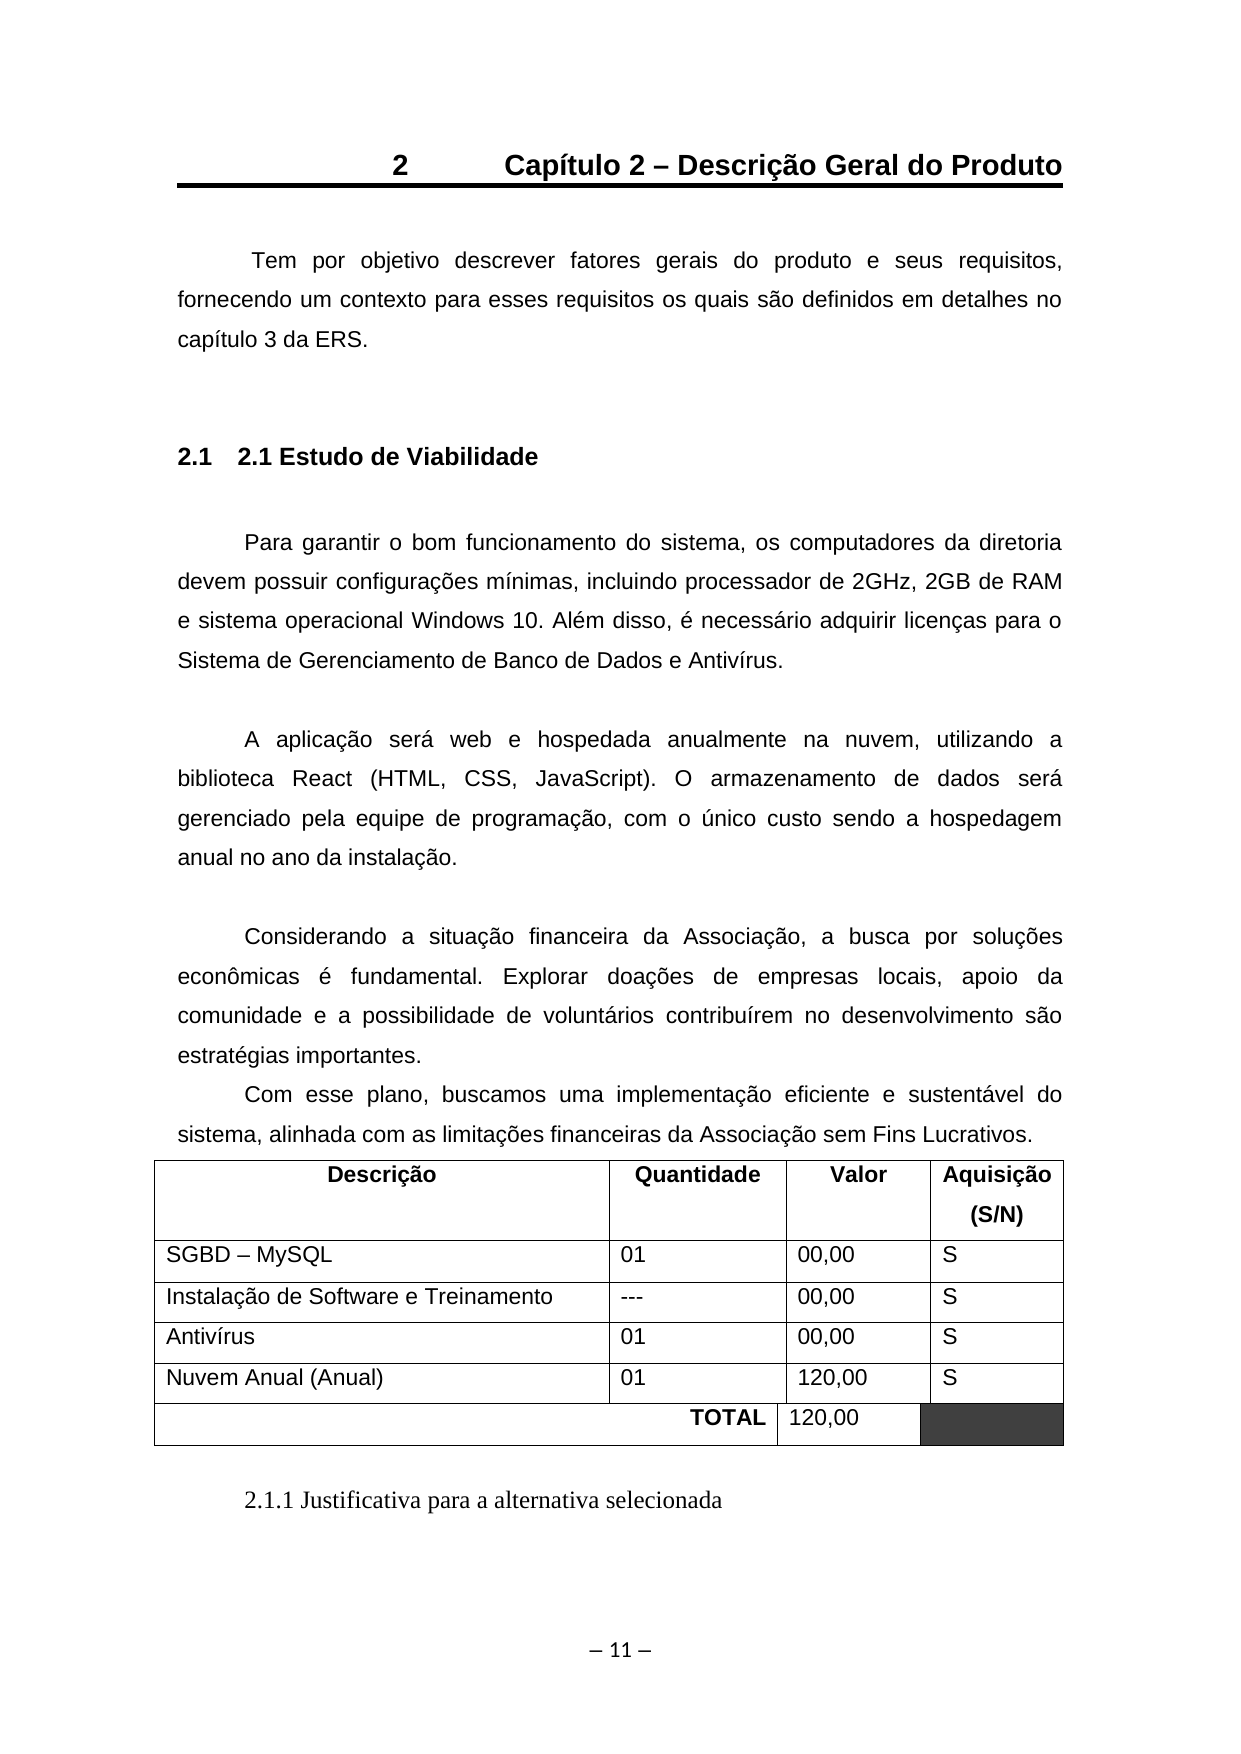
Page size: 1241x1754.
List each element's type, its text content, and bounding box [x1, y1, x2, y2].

table_cell 00,00 [787, 1283, 930, 1322]
table_cell Nuvem Anual (Anual) [155, 1364, 609, 1403]
text Considerando a situação financeira da Associação, a busca por soluções econômicas é fundamental. Explorar doações de empresas locais, apoio da comunidade e a possibilidade de voluntários contribuírem no desenvolvimento são estratégias importantes. [177, 923, 1063, 1068]
text 2.1.1 Justificativa para a alternativa selecionada [177, 1486, 1063, 1514]
table_cell [921, 1404, 1063, 1445]
table_cell S [931, 1283, 1063, 1322]
table_cell S [931, 1364, 1063, 1403]
text Para garantir o bom funcionamento do sistema, os computadores da diretoria devem possuir configurações mínimas, incluindo processador de 2GHz, 2GB de RAM e sistema operacional Windows 10. Além disso, é necessário adquirir licenças para o Sistema de Gerenciamento de Banco de Dados e Antivírus. [177, 528, 1063, 673]
table_cell S [931, 1323, 1063, 1363]
table_cell 120,00 [778, 1404, 920, 1445]
text A aplicação será web e hospedada anualmente na nuvem, utilizando a biblioteca React (HTML, CSS, JavaScript). O armazenamento de dados será gerenciado pela equipe de programação, com o único custo sendo a hospedagem anual no ano da instalação. [177, 726, 1063, 871]
text Com esse plano, buscamos uma implementação eficiente e sustentável do sistema, alinhada com as limitações financeiras da Associação sem Fins Lucrativos. [177, 1081, 1063, 1147]
subtitle Capítulo 2 – Descrição Geral do Produto [177, 148, 1063, 183]
table_cell Antivírus [155, 1323, 609, 1363]
table_cell 01 [610, 1323, 786, 1363]
table_cell 120,00 [787, 1364, 930, 1403]
table_cell 01 [610, 1364, 786, 1403]
table_header Descrição [155, 1161, 609, 1240]
table_cell TOTAL [155, 1404, 777, 1445]
table_cell 00,00 [787, 1323, 930, 1363]
subtitle 2.1 Estudo de Viabilidade [177, 442, 1063, 471]
table_cell 01 [610, 1241, 786, 1282]
table_cell 00,00 [787, 1241, 930, 1282]
table_cell SGBD – MySQL [155, 1241, 609, 1282]
table_header Aquisição (S/N) [931, 1161, 1063, 1240]
text Tem por objetivo descrever fatores gerais do produto e seus requisitos, fornecendo um contexto para esses requisitos os quais são definidos em detalhes no capítulo 3 da ERS. [177, 247, 1063, 352]
table_cell S [931, 1241, 1063, 1282]
table_cell Instalação de Software e Treinamento [155, 1283, 609, 1322]
table_header Valor [787, 1161, 930, 1240]
table_header Quantidade [610, 1161, 786, 1240]
table_cell --- [610, 1283, 786, 1322]
